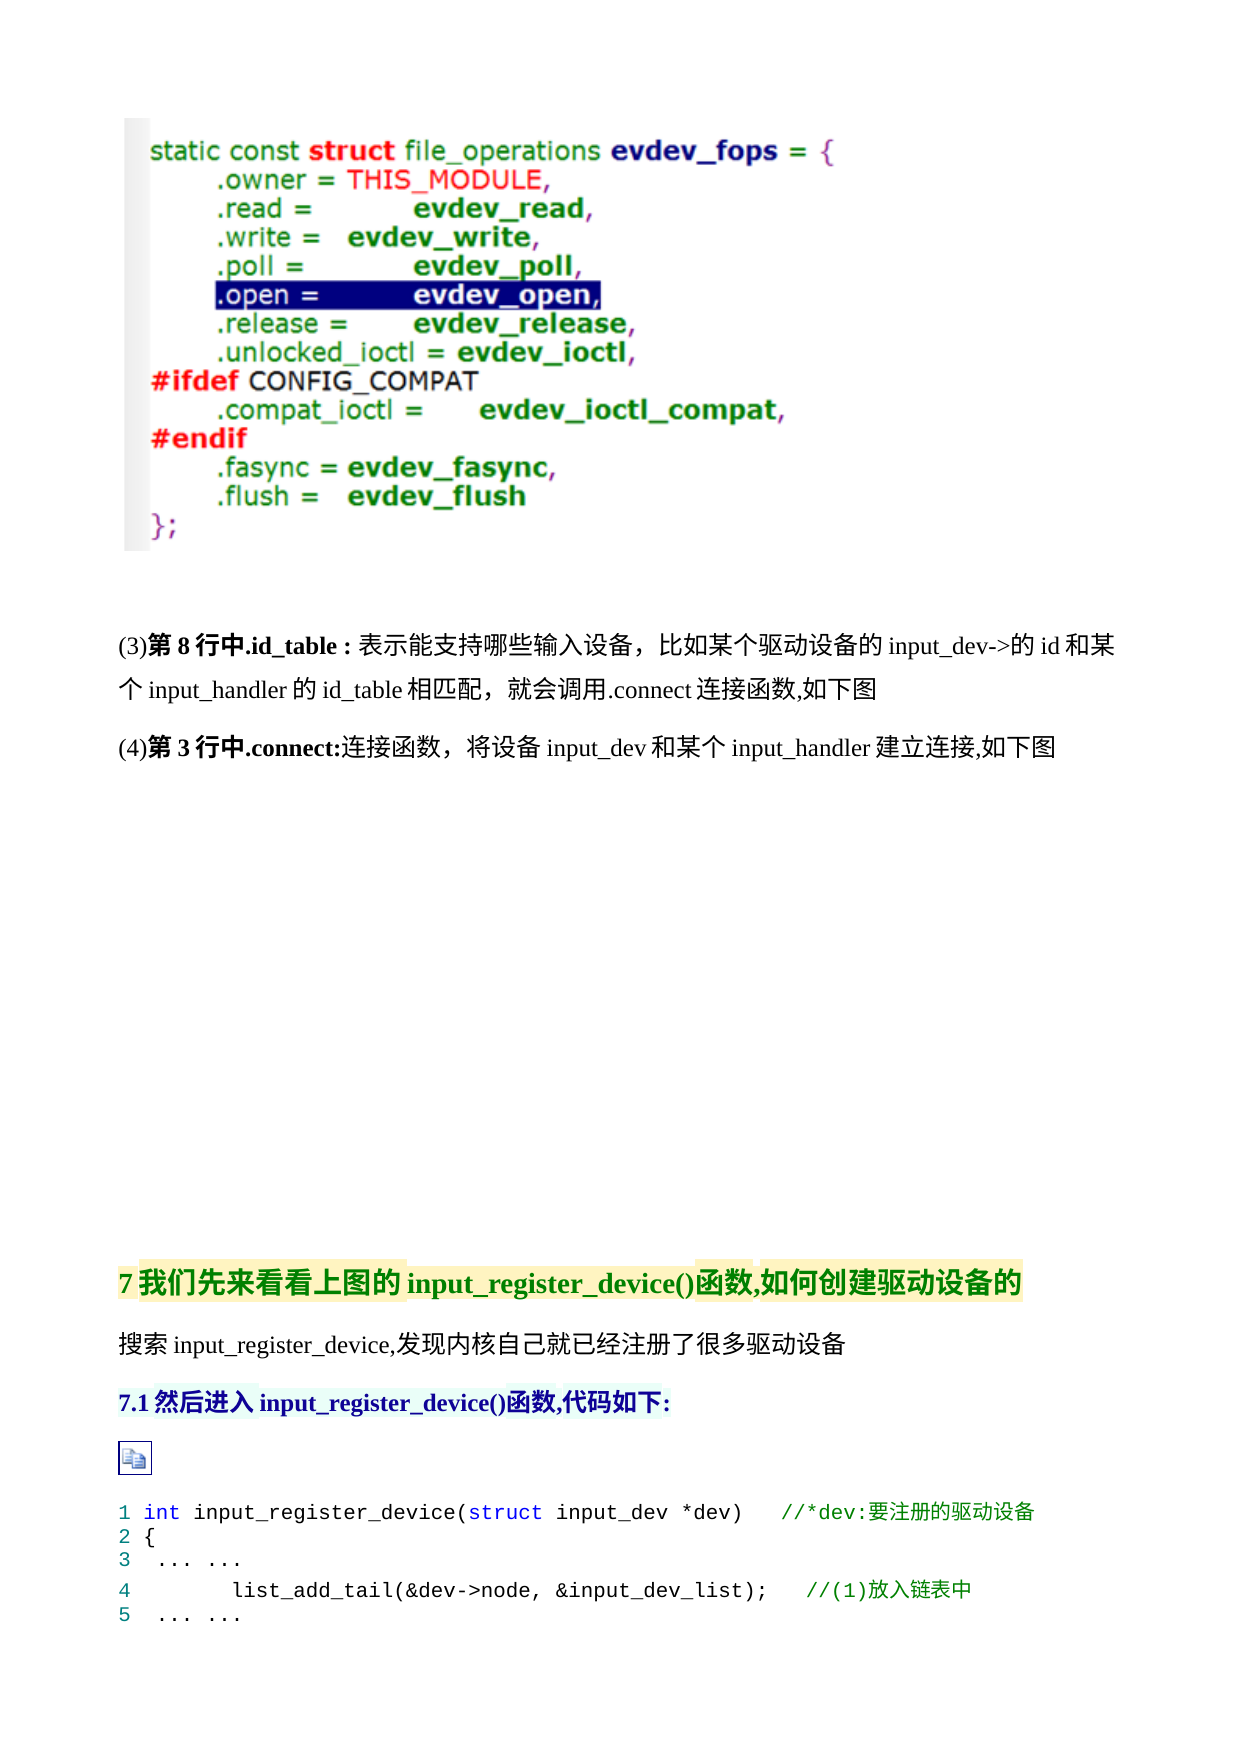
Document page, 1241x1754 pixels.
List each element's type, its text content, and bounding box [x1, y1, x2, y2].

text 4 list_add_tail(&dev->node, &input_dev_list); //(1)放入链表中 [118, 1573, 1122, 1603]
text 3 ... ... [118, 1549, 1122, 1573]
text (3)第8行中.id_table : 表示能支持哪些输入设备，比如某个驱动设备的input_dev->的id和某个input_handler的id_table相匹配，就会调用.connect连接函数,如下图 [118, 626, 1122, 705]
text 1 int input_register_device(struct input_dev *dev) //*dev:要注册的驱动设备 [118, 1495, 1122, 1526]
text 搜索input_register_device,发现内核自己就已经注册了很多驱动设备 [118, 1325, 1122, 1361]
picture [124, 118, 1000, 551]
text 2 { [118, 1526, 1122, 1549]
text 7我们先来看看上图的input_register_device()函数,如何创建驱动设备的 [118, 1259, 1122, 1302]
text 7.1然后进入input_register_device()函数,代码如下: [118, 1383, 1122, 1419]
text (4)第3行中.connect:连接函数，将设备input_dev和某个input_handler建立连接,如下图 [118, 727, 1122, 763]
picture [120, 1442, 151, 1474]
text 5 ... ... [118, 1603, 1122, 1627]
